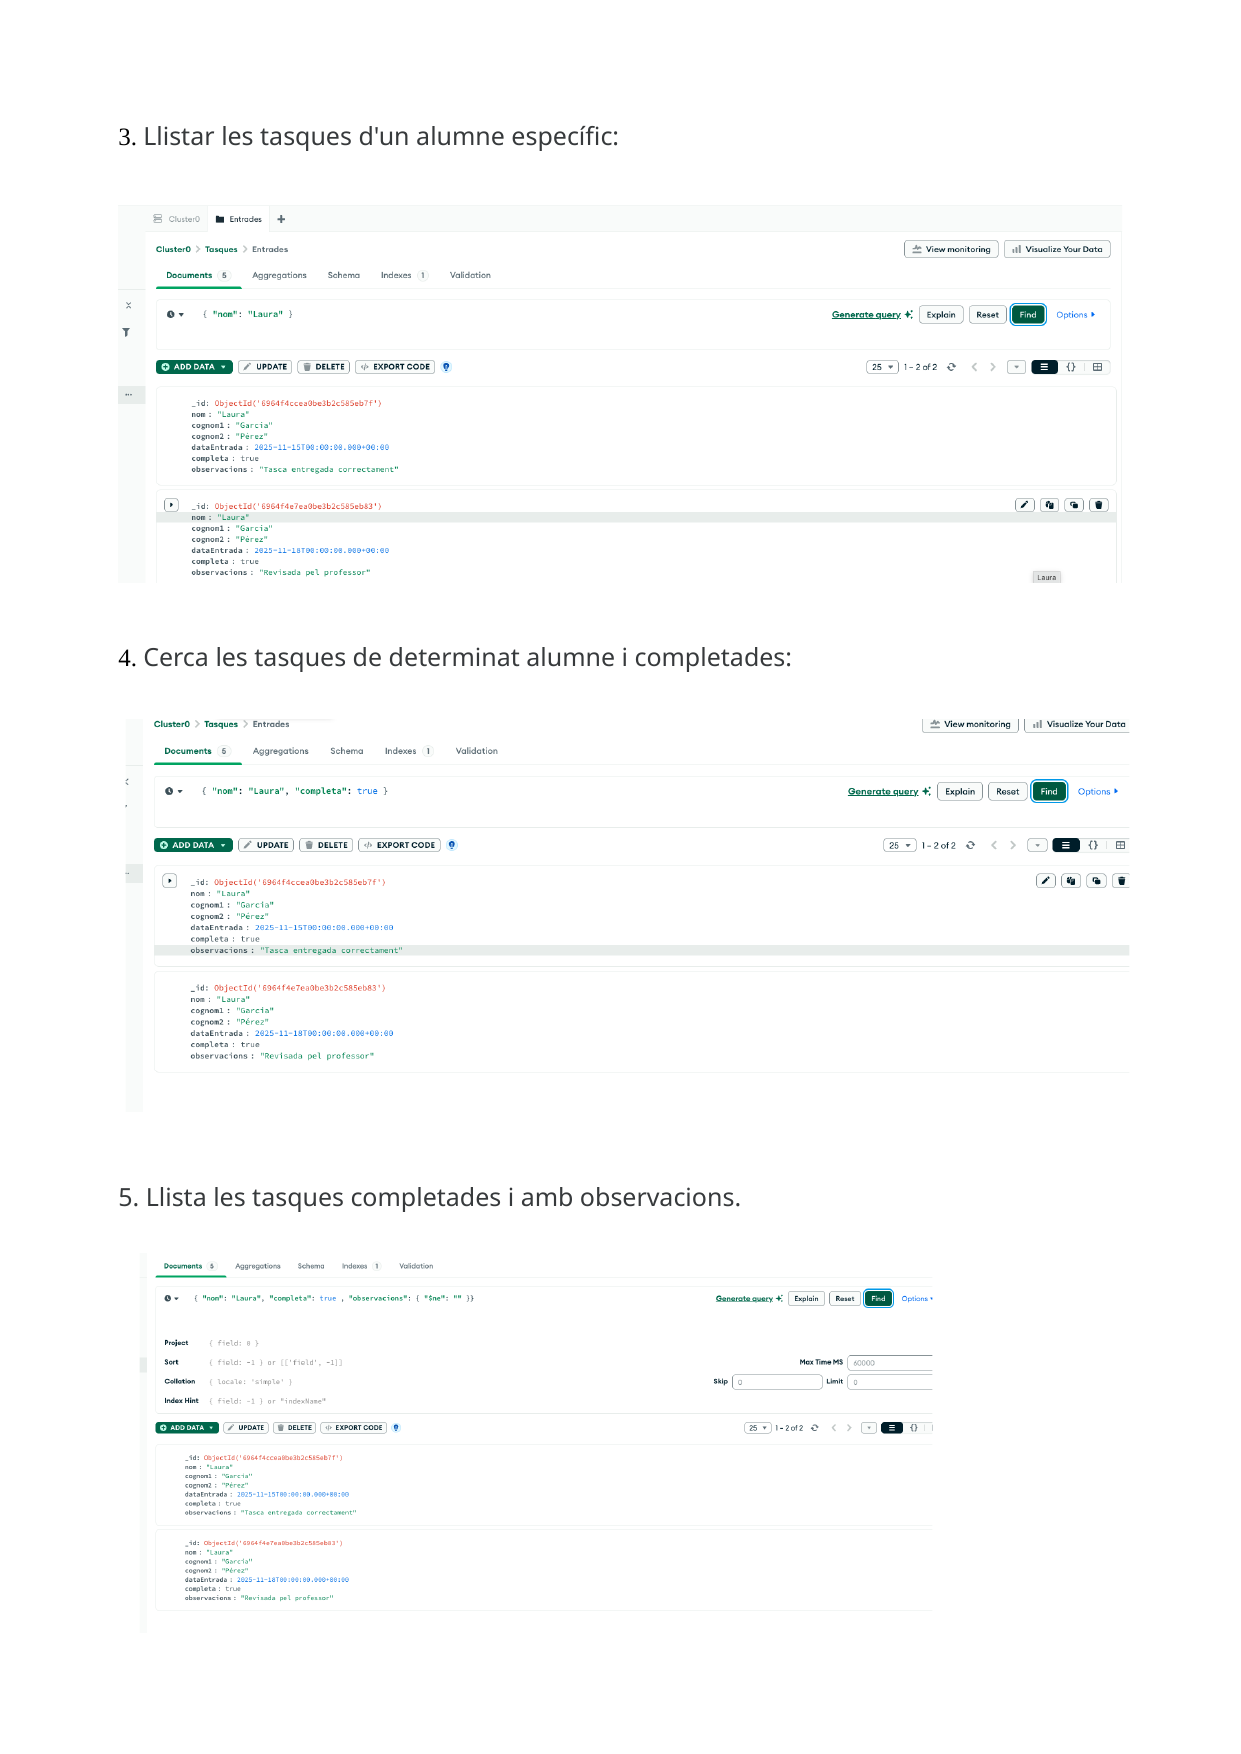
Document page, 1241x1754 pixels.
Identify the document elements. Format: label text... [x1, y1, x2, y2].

text 3. Llistar les tasques d'un alumne específic: [118, 118, 1122, 152]
picture [125, 719, 1130, 1112]
text 4. Cerca les tasques de determinat alumne i completades: [118, 640, 1122, 674]
picture [139, 1253, 933, 1633]
text 5. Llista les tasques completades i amb observacions. [118, 1179, 1122, 1213]
picture [118, 202, 1123, 583]
